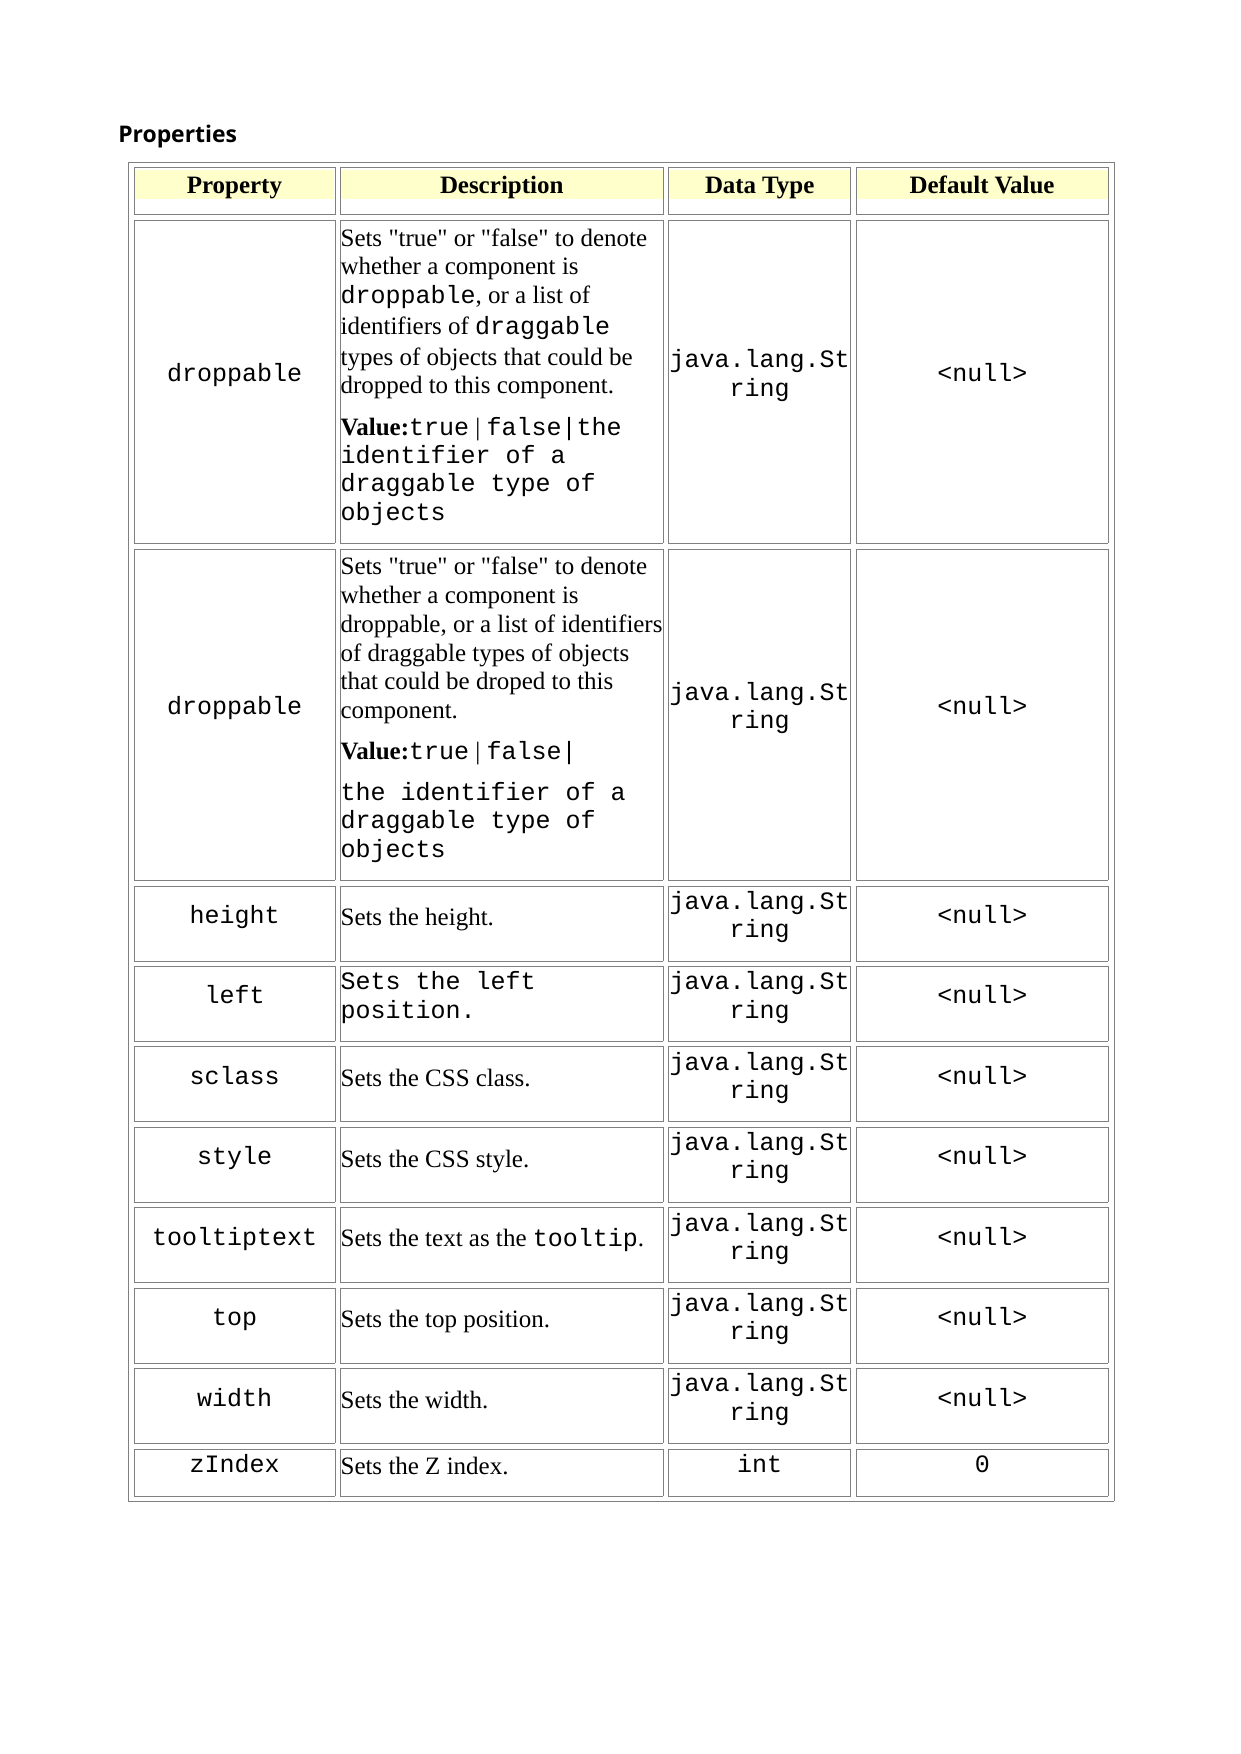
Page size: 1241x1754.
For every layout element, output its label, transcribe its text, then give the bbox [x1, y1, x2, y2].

table_cell droppable [131, 214, 337, 543]
table_cell <null> [853, 1363, 1111, 1443]
table_header Property [131, 163, 337, 214]
table_cell java.lang.String [666, 1202, 853, 1282]
table_cell sclass [131, 1041, 337, 1121]
table_cell <null> [853, 1282, 1111, 1363]
table_cell <null> [853, 543, 1111, 880]
table_cell Sets the CSS style. [338, 1121, 666, 1202]
table_cell java.lang.String [666, 961, 853, 1041]
table_header Default Value [853, 163, 1111, 214]
table_cell java.lang.String [666, 880, 853, 961]
table_cell Sets the Z index. [338, 1443, 666, 1496]
table_header Description [338, 163, 666, 214]
table_cell Sets the top position. [338, 1282, 666, 1363]
table_cell Sets the left position. [338, 961, 666, 1041]
table_cell <null> [853, 880, 1111, 961]
table_cell zIndex [131, 1443, 337, 1496]
table_cell droppable [131, 543, 337, 880]
table_cell width [131, 1363, 337, 1443]
table_cell Sets "true" or "false" to denote whether a component is droppable, or a list of identifiers of draggable types of objects that could be dropped to this component. Value:true | false|the identifier of a draggable type of objects [338, 214, 666, 543]
table_cell 0 [853, 1443, 1111, 1496]
table_cell Sets "true" or "false" to denote whether a component is droppable, or a list of identifiers of draggable types of objects that could be droped to this component. Value:true | false| the identifier of a draggable type of objects [338, 543, 666, 880]
subtitle Properties [118, 118, 1122, 149]
table_header Data Type [666, 163, 853, 214]
table_cell java.lang.String [666, 1041, 853, 1121]
table_cell int [666, 1443, 853, 1496]
table_cell tooltiptext [131, 1202, 337, 1282]
table_cell java.lang.String [666, 543, 853, 880]
table_cell Sets the text as the tooltip. [338, 1202, 666, 1282]
table_cell <null> [853, 1202, 1111, 1282]
table_cell top [131, 1282, 337, 1363]
table_cell left [131, 961, 337, 1041]
table_cell java.lang.String [666, 214, 853, 543]
table_cell Sets the height. [338, 880, 666, 961]
table_cell java.lang.String [666, 1282, 853, 1363]
table_cell java.lang.String [666, 1121, 853, 1202]
table_cell Sets the CSS class. [338, 1041, 666, 1121]
table_cell style [131, 1121, 337, 1202]
table_cell Sets the width. [338, 1363, 666, 1443]
table_cell java.lang.String [666, 1363, 853, 1443]
table_cell <null> [853, 1121, 1111, 1202]
table_cell <null> [853, 961, 1111, 1041]
table_cell <null> [853, 1041, 1111, 1121]
table_cell height [131, 880, 337, 961]
table_cell <null> [853, 214, 1111, 543]
